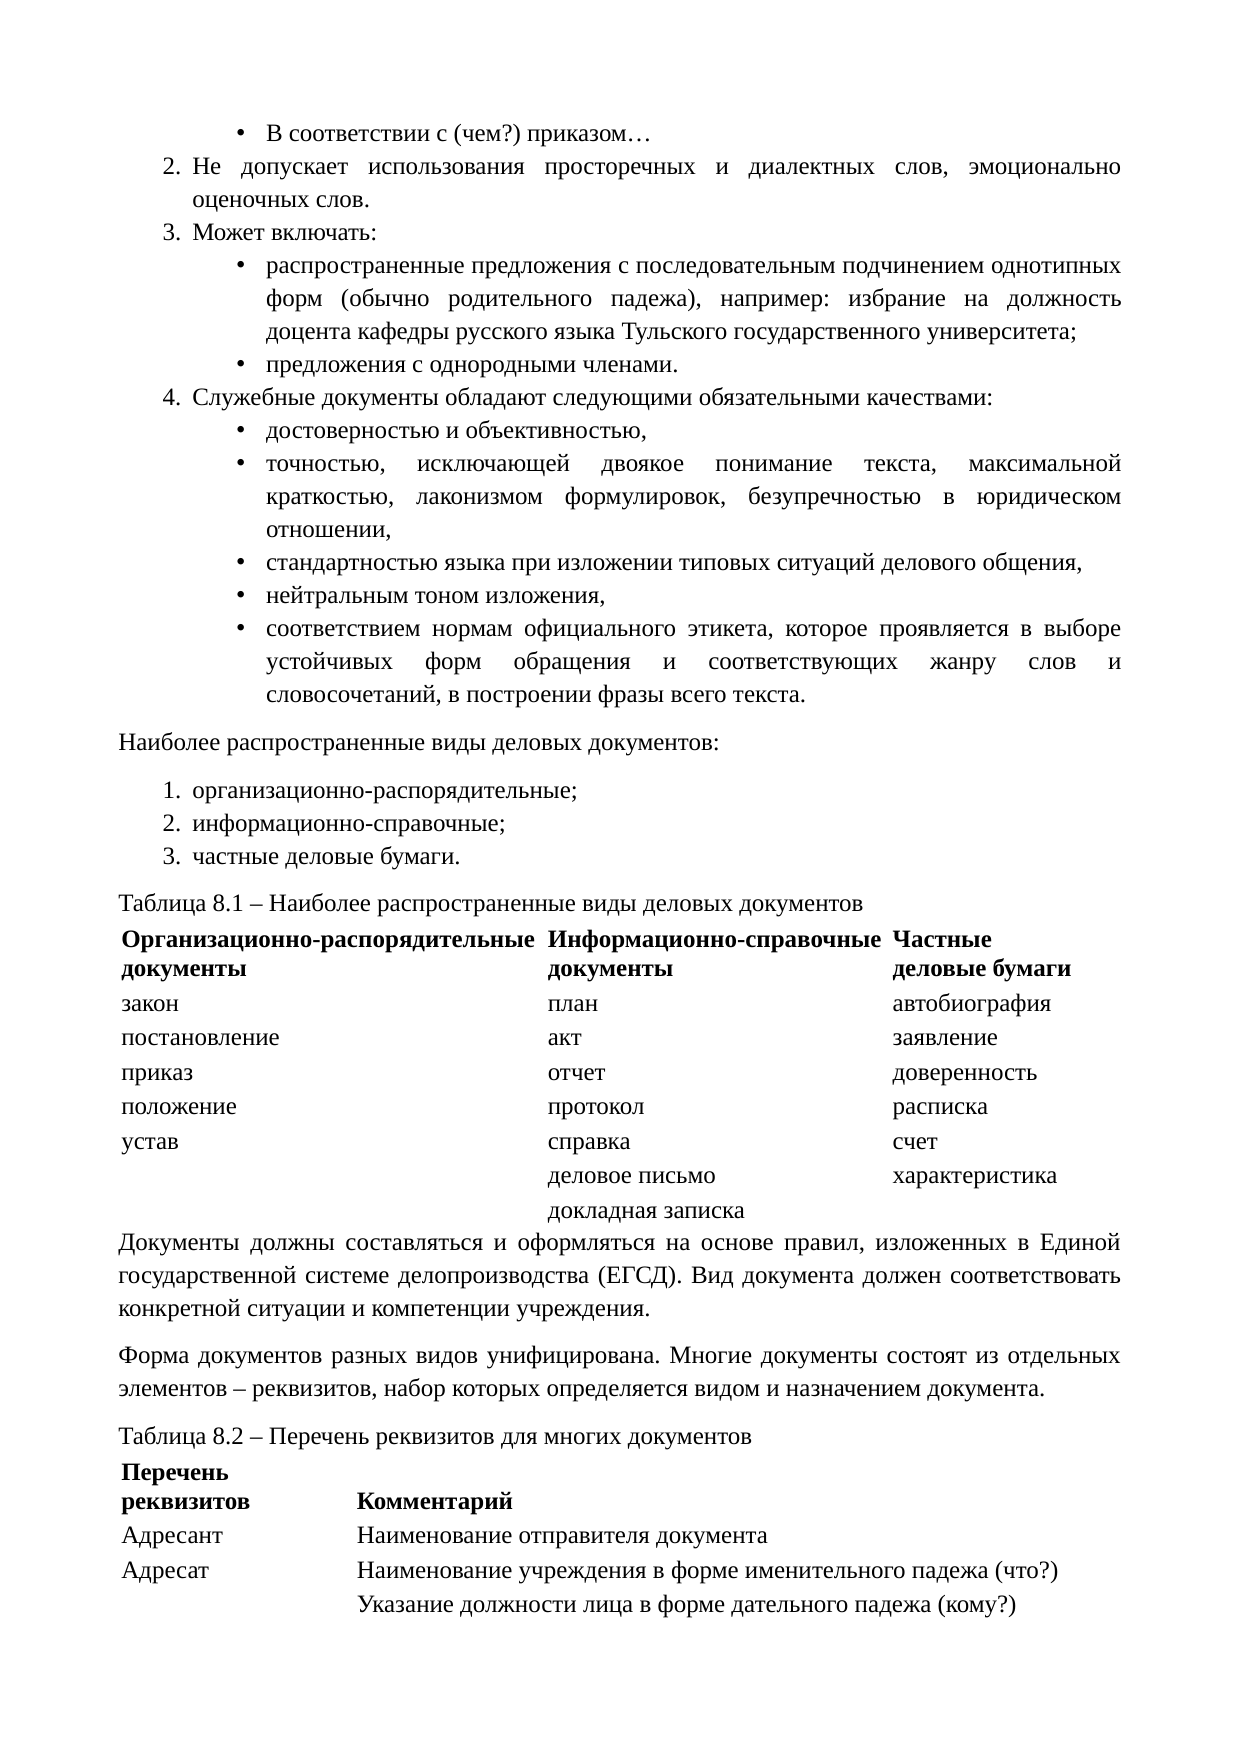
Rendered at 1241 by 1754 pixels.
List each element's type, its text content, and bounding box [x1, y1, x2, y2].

table_cell положение [118, 1089, 545, 1123]
text Таблица 8.2 – Перечень реквизитов для многих документов [118, 1421, 1122, 1450]
text Таблица 8.1 – Наиболее распространенные виды деловых документов [118, 888, 1122, 917]
table_cell автобиография [890, 985, 1084, 1019]
table_cell Адресат [118, 1552, 354, 1621]
table_cell докладная записка [545, 1192, 889, 1227]
table_header Организационно-распорядительные документы [118, 921, 545, 985]
list Служебные документы обладают следующими обязательными качествами: [162, 382, 1122, 411]
table_cell Указание должности лица в форме дательного падежа (кому?) [354, 1587, 1122, 1621]
table_cell характеристика [890, 1158, 1084, 1192]
table_cell план [545, 985, 889, 1019]
list Может включать: [162, 217, 1122, 246]
list В соответствии с (чем?) приказом… [236, 118, 1122, 147]
text Документы должны составляться и оформляться на основе правил, изложенных в Единой государственной системе делопроизводства (ЕГСД). Вид документа должен соответствовать конкретной ситуации и компетенции учреждения. [118, 1227, 1122, 1322]
table_cell закон [118, 985, 545, 1019]
table_cell Наименование учреждения в форме именительного падежа (что?) [354, 1552, 1122, 1587]
table_cell [890, 1192, 1084, 1227]
list точностью, исключающей двоякое понимание текста, максимальной краткостью, лаконизмом формулировок, безупречностью в юридическом отношении, [236, 448, 1122, 543]
list распространенные предложения с последовательным подчинением однотипных форм (обычно родительного падежа), например: избрание на должность доцента кафедры русского языка Тульского государственного университета; [236, 250, 1122, 345]
table_cell доверенность [890, 1054, 1084, 1088]
list соответствием нормам официального этикета, которое проявляется в выборе устойчивых форм обращения и соответствующих жанру слов и словосочетаний, в построении фразы всего текста. [236, 613, 1122, 708]
table_cell приказ [118, 1054, 545, 1088]
table_cell Наименование отправителя документа [354, 1518, 1122, 1552]
table_cell справка [545, 1123, 889, 1158]
table_cell акт [545, 1019, 889, 1054]
text Форма документов разных видов унифицирована. Многие документы состоят из отдельных элементов – реквизитов, набор которых определяется видом и назначением документа. [118, 1340, 1122, 1402]
table_cell постановление [118, 1019, 545, 1054]
table_header Частные деловые бумаги [890, 921, 1084, 985]
list Не допускает использования просторечных и диалектных слов, эмоционально оценочных слов. [162, 151, 1122, 213]
table_cell протокол [545, 1089, 889, 1123]
list частные деловые бумаги. [162, 841, 1122, 869]
table_cell заявление [890, 1019, 1084, 1054]
table_cell расписка [890, 1089, 1084, 1123]
list достоверностью и объективностью, [236, 415, 1122, 444]
list нейтральным тоном изложения, [236, 580, 1122, 609]
table_cell деловое письмо [545, 1158, 889, 1192]
table_cell [118, 1192, 545, 1227]
table_cell Адресант [118, 1518, 354, 1552]
table_cell устав [118, 1123, 545, 1158]
table_cell отчет [545, 1054, 889, 1088]
table_cell [118, 1158, 545, 1192]
list предложения с однородными членами. [236, 349, 1122, 378]
list стандартностью языка при изложении типовых ситуаций делового общения, [236, 547, 1122, 576]
table_cell счет [890, 1123, 1084, 1158]
text Наиболее распространенные виды деловых документов: [118, 727, 1122, 756]
list информационно-справочные; [162, 808, 1122, 836]
table_header Перечень реквизитов [118, 1454, 354, 1517]
table_header Комментарий [354, 1454, 1122, 1517]
list организационно-распорядительные; [162, 775, 1122, 803]
table_header Информационно-справочные документы [545, 921, 889, 985]
